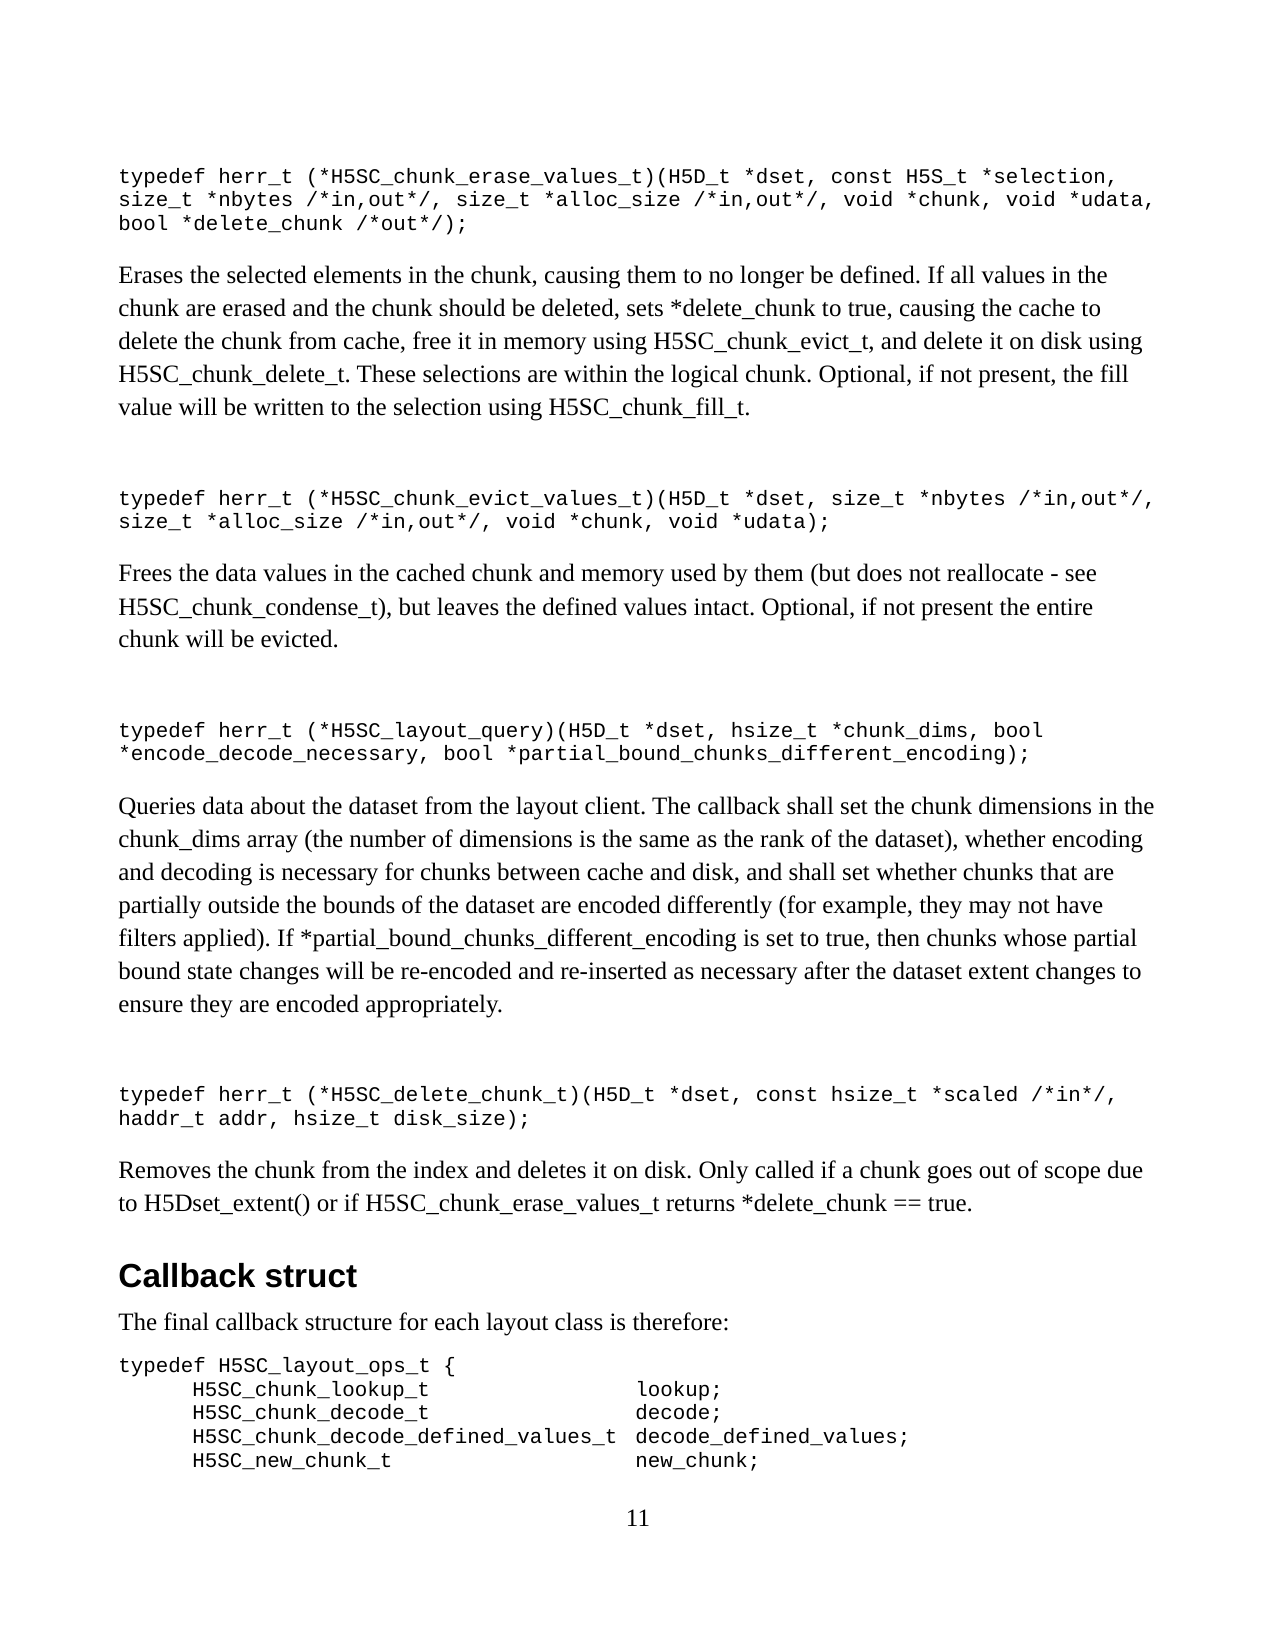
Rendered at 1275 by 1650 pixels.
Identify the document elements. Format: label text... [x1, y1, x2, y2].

text Erases the selected elements in the chunk, causing them to no longer be defined. If all values in the chunk are erased and the chunk should be deleted, sets *delete_chunk to true, causing the cache to delete the chunk from cache, free it in memory using H5SC_chunk_evict_t, and delete it on disk using H5SC_chunk_delete_t. These selections are within the logical chunk. Optional, if not present, the fill value will be written to the selection using H5SC_chunk_fill_t. [118, 260, 1157, 421]
subtitle Callback struct [118, 1256, 1157, 1295]
text Queries data about the dataset from the layout client. The callback shall set the chunk dimensions in the chunk_dims array (the number of dimensions is the same as the rank of the dataset), whether encoding and decoding is necessary for chunks between cache and disk, and shall set whether chunks that are partially outside the bounds of the dataset are encoded differently (for example, they may not have filters applied). If *partial_bound_chunks_different_encoding is set to true, then chunks whose partial bound state changes will be re-encoded and re-inserted as necessary after the dataset extent changes to ensure they are encoded appropriately. [118, 791, 1157, 1018]
text typedef herr_t (*H5SC_chunk_erase_values_t)(H5D_t *dset, const H5S_t *selection, size_t *nbytes /*in,out*/, size_t *alloc_size /*in,out*/, void *chunk, void *udata, bool *delete_chunk /*out*/); [118, 166, 1157, 237]
text typedef H5SC_layout_ops_t { [118, 1355, 1157, 1379]
text typedef herr_t (*H5SC_layout_query)(H5D_t *dset, hsize_t *chunk_dims, bool *encode_decode_necessary, bool *partial_bound_chunks_different_encoding); [118, 720, 1157, 767]
text The final callback structure for each layout class is therefore: [118, 1307, 1157, 1336]
text Frees the data values in the cached chunk and memory used by them (but does not reallocate - see H5SC_chunk_condense_t), but leaves the defined values intact. Optional, if not present the entire chunk will be evicted. [118, 558, 1157, 653]
text Removes the chunk from the index and deletes it on disk. Only called if a chunk goes out of scope due to H5Dset_extent() or if H5SC_chunk_erase_values_t returns *delete_chunk == true. [118, 1155, 1157, 1217]
text typedef herr_t (*H5SC_chunk_evict_values_t)(H5D_t *dset, size_t *nbytes /*in,out*/, size_t *alloc_size /*in,out*/, void *chunk, void *udata); [118, 488, 1157, 535]
text H5SC_chunk_lookup_t lookup; [118, 1379, 1157, 1402]
text H5SC_new_chunk_t new_chunk; [118, 1449, 1157, 1473]
text H5SC_chunk_decode_t decode; [118, 1402, 1157, 1426]
text typedef herr_t (*H5SC_delete_chunk_t)(H5D_t *dset, const hsize_t *scaled /*in*/, haddr_t addr, hsize_t disk_size); [118, 1084, 1157, 1131]
text H5SC_chunk_decode_defined_values_t decode_defined_values; [118, 1426, 1157, 1449]
